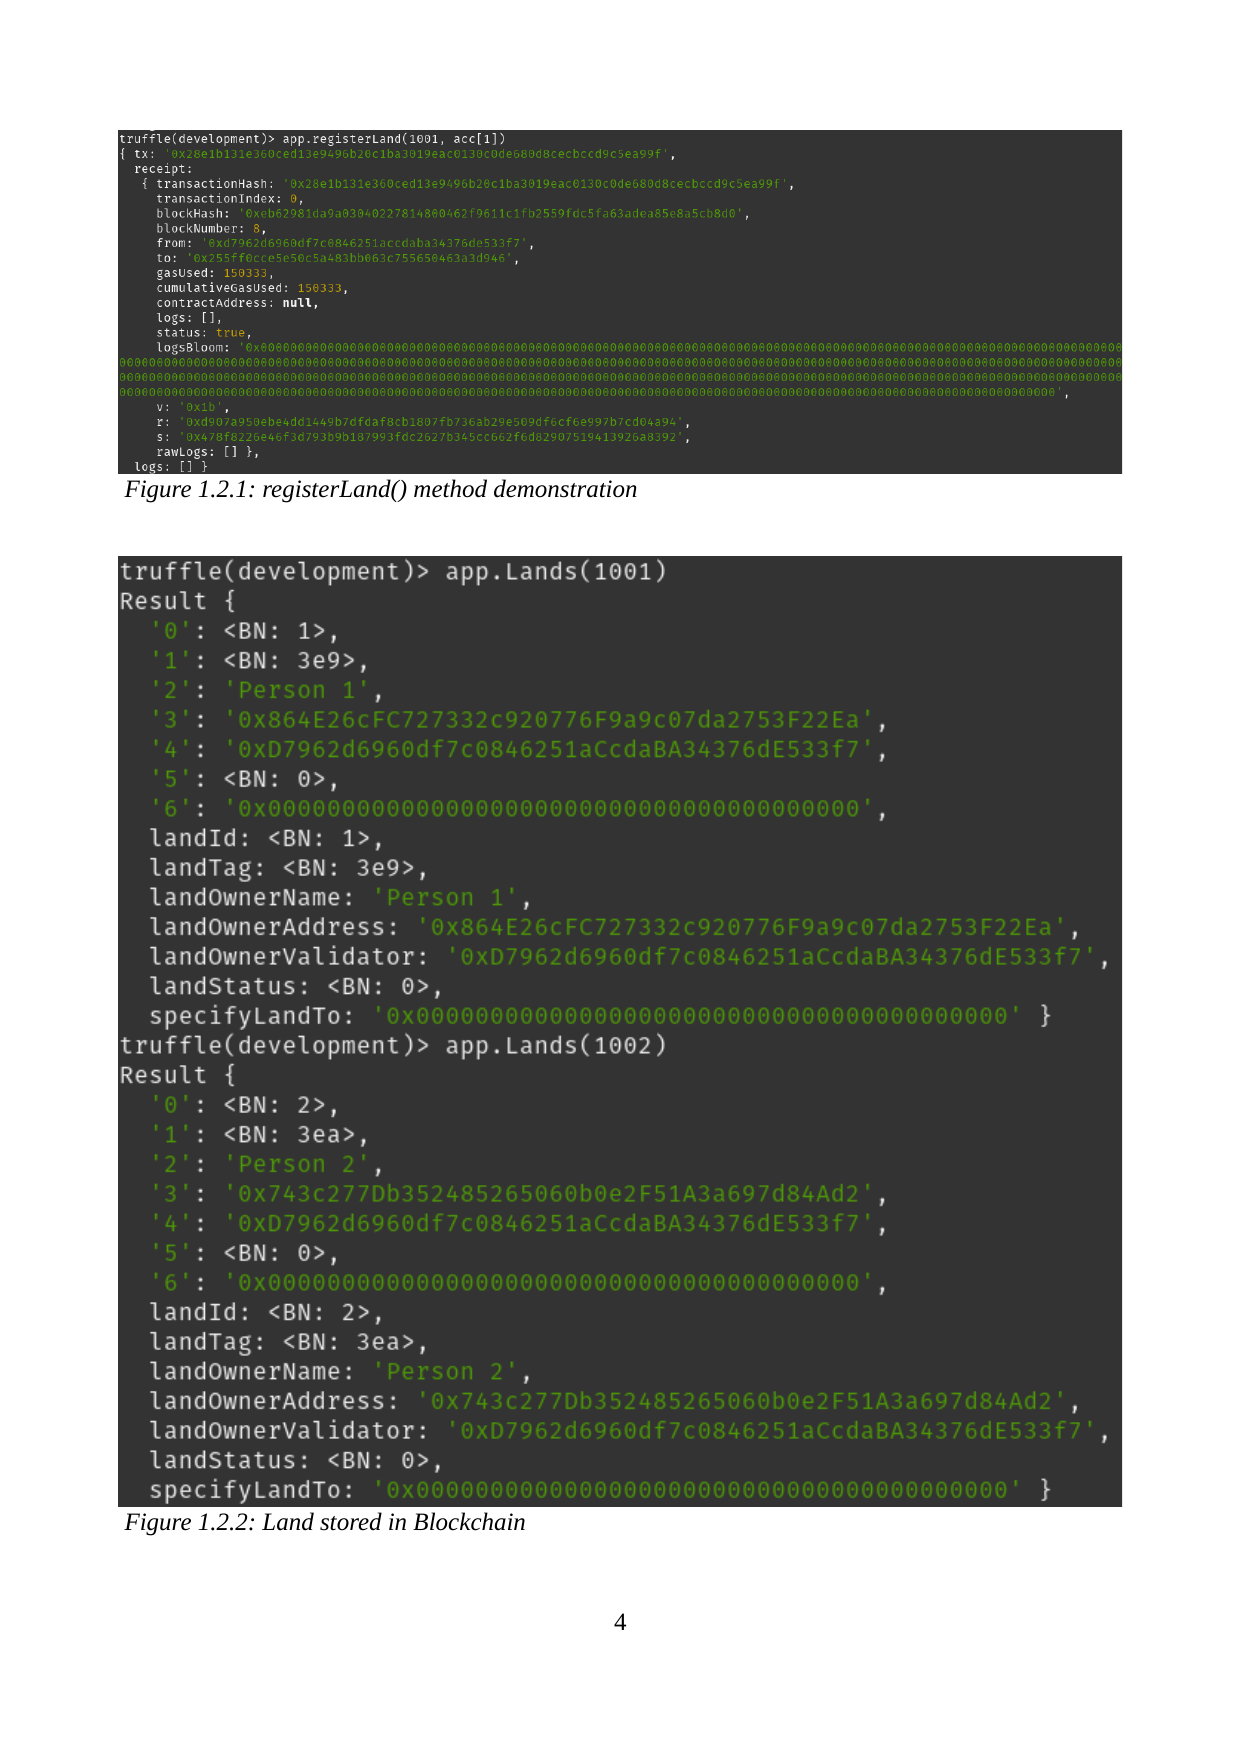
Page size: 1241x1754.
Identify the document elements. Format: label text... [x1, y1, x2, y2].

text Figure 1.2.1: registerLand() method demonstration [118, 474, 1122, 502]
text Figure 1.2.2: Land stored in Blockchain [118, 1507, 1122, 1536]
